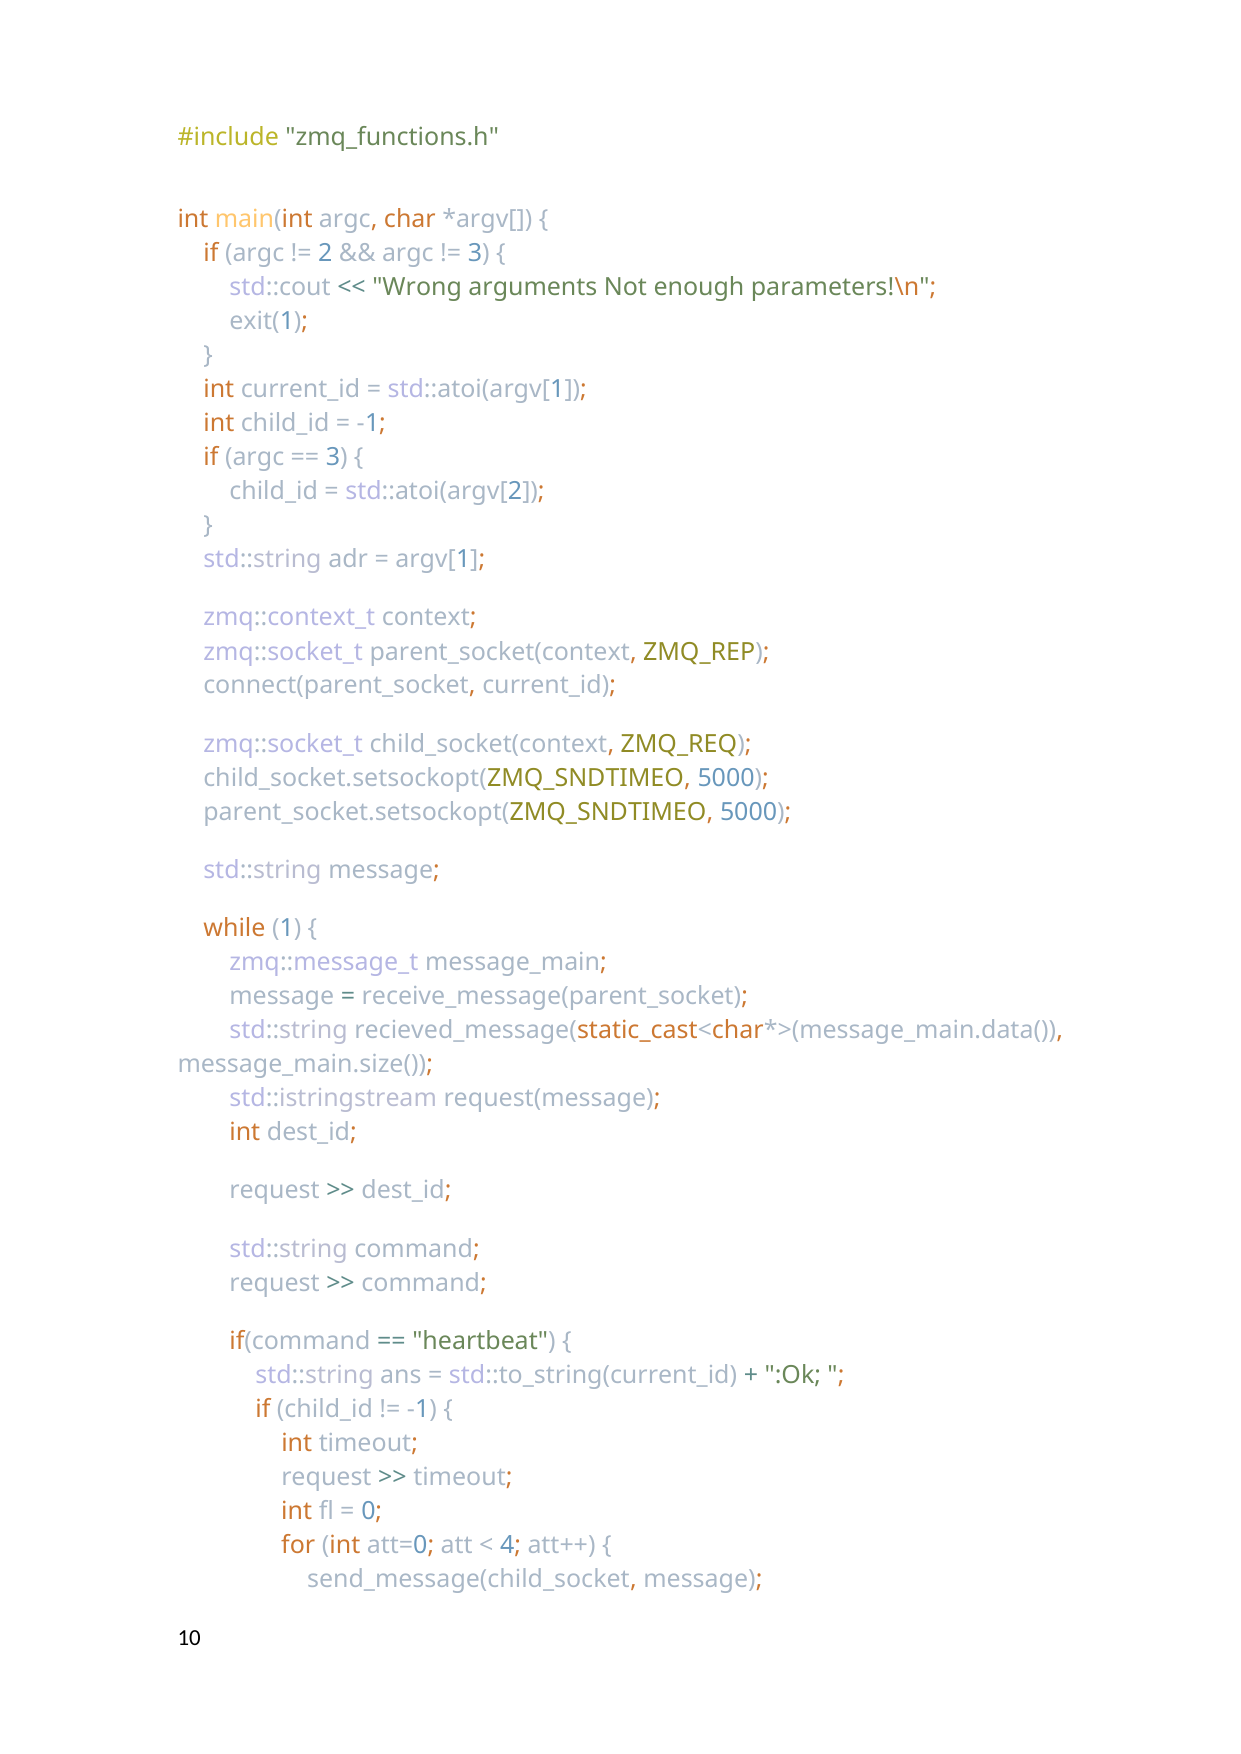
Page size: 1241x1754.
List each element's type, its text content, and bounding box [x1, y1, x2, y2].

text #include "zmq_functions.h" int main(int argc, char *argv[]) { if (argc != 2 && argc != 3) { std::cout << "Wrong arguments Not enough parameters!\n"; exit(1); } int current_id = std::atoi(argv[1]); int child_id = -1; if (argc == 3) { child_id = std::atoi(argv[2]); } std::string adr = argv[1]; zmq::context_t context; zmq::socket_t parent_socket(context, ZMQ_REP); connect(parent_socket, current_id); zmq::socket_t child_socket(context, ZMQ_REQ); child_socket.setsockopt(ZMQ_SNDTIMEO, 5000); parent_socket.setsockopt(ZMQ_SNDTIMEO, 5000); std::string message; while (1) { zmq::message_t message_main; message = receive_message(parent_socket); std::string recieved_message(static_cast<char*>(message_main.data()), message_main.size()); std::istringstream request(message); int dest_id; request >> dest_id; std::string command; request >> command; if(command == "heartbeat") { std::string ans = std::to_string(current_id) + ":Ok; "; if (child_id != -1) { int timeout; request >> timeout; int fl = 0; for (int att=0; att < 4; att++) { send_message(child_socket, message); [177, 118, 1152, 1595]
